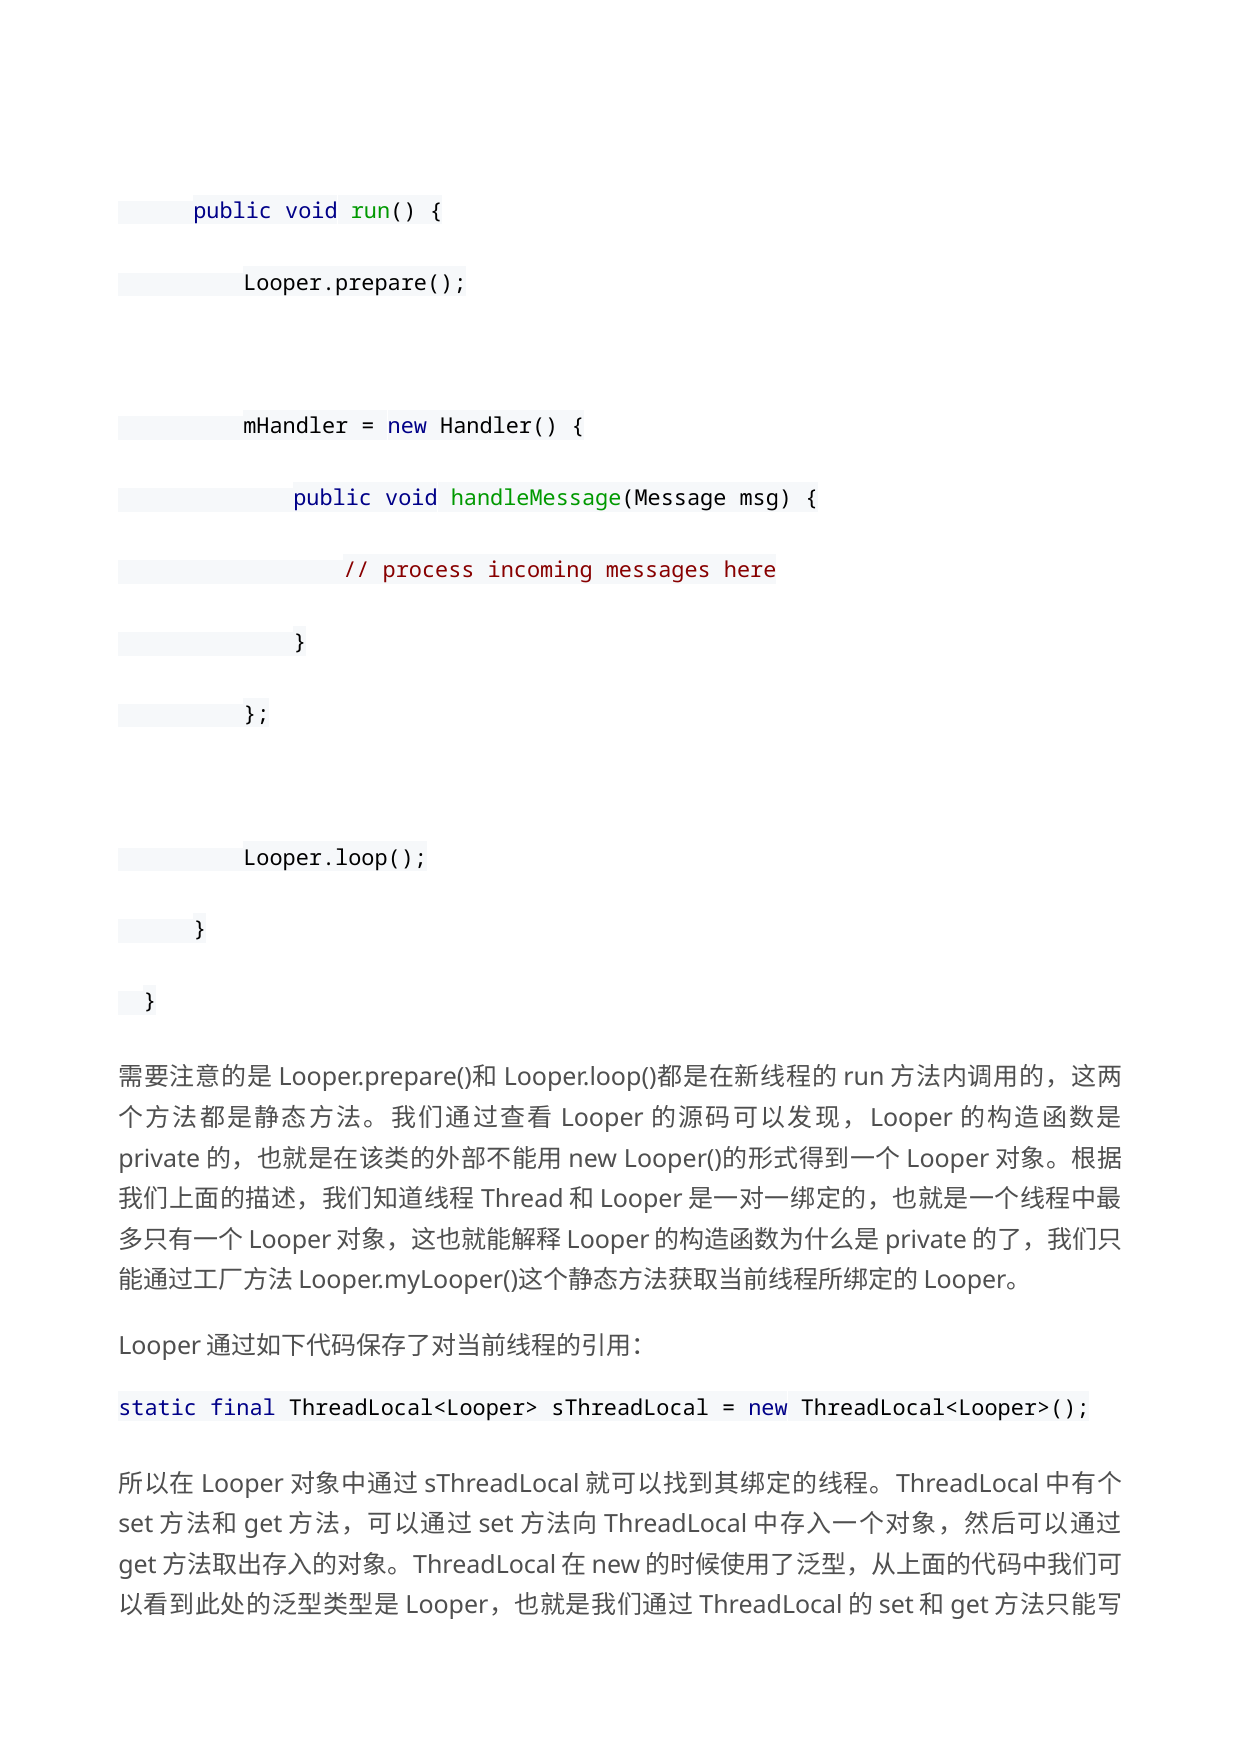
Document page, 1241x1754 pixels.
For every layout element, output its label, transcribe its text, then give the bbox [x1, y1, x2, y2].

text } [118, 621, 1122, 656]
text 所以在Looper对象中通过sThreadLocal就可以找到其绑定的线程。ThreadLocal中有个set方法和get方法，可以通过set方法向ThreadLocal中存入一个对象，然后可以通过get方法取出存入的对象。ThreadLocal在new的时候使用了泛型，从上面的代码中我们可以看到此处的泛型类型是Looper，也就是我们通过ThreadLocal的set和get方法只能写 [118, 1459, 1122, 1621]
text Looper通过如下代码保存了对当前线程的引用： [118, 1321, 1122, 1362]
text 需要注意的是Looper.prepare()和Looper.loop()都是在新线程的run方法内调用的，这两个方法都是静态方法。我们通过查看Looper的源码可以发现，Looper的构造函数是private的，也就是在该类的外部不能用new Looper()的形式得到一个Looper对象。根据我们上面的描述，我们知道线程Thread和Looper是一对一绑定的，也就是一个线程中最多只有一个Looper对象，这也就能解释Looper的构造函数为什么是private的了，我们只能通过工厂方法Looper.myLooper()这个静态方法获取当前线程所绑定的Looper。 [118, 1052, 1122, 1296]
text // process incoming messages here [118, 549, 1122, 584]
text Looper.loop(); [118, 837, 1122, 871]
text } [118, 909, 1122, 943]
text mHandler = new Handler() { [118, 406, 1122, 440]
text }; [118, 693, 1122, 727]
text } [118, 981, 1122, 1015]
text public void run() { [118, 190, 1122, 224]
text Looper.prepare(); [118, 262, 1122, 296]
text static final ThreadLocal<Looper> sThreadLocal = new ThreadLocal<Looper>(); [118, 1387, 1122, 1421]
text public void handleMessage(Message msg) { [118, 477, 1122, 512]
